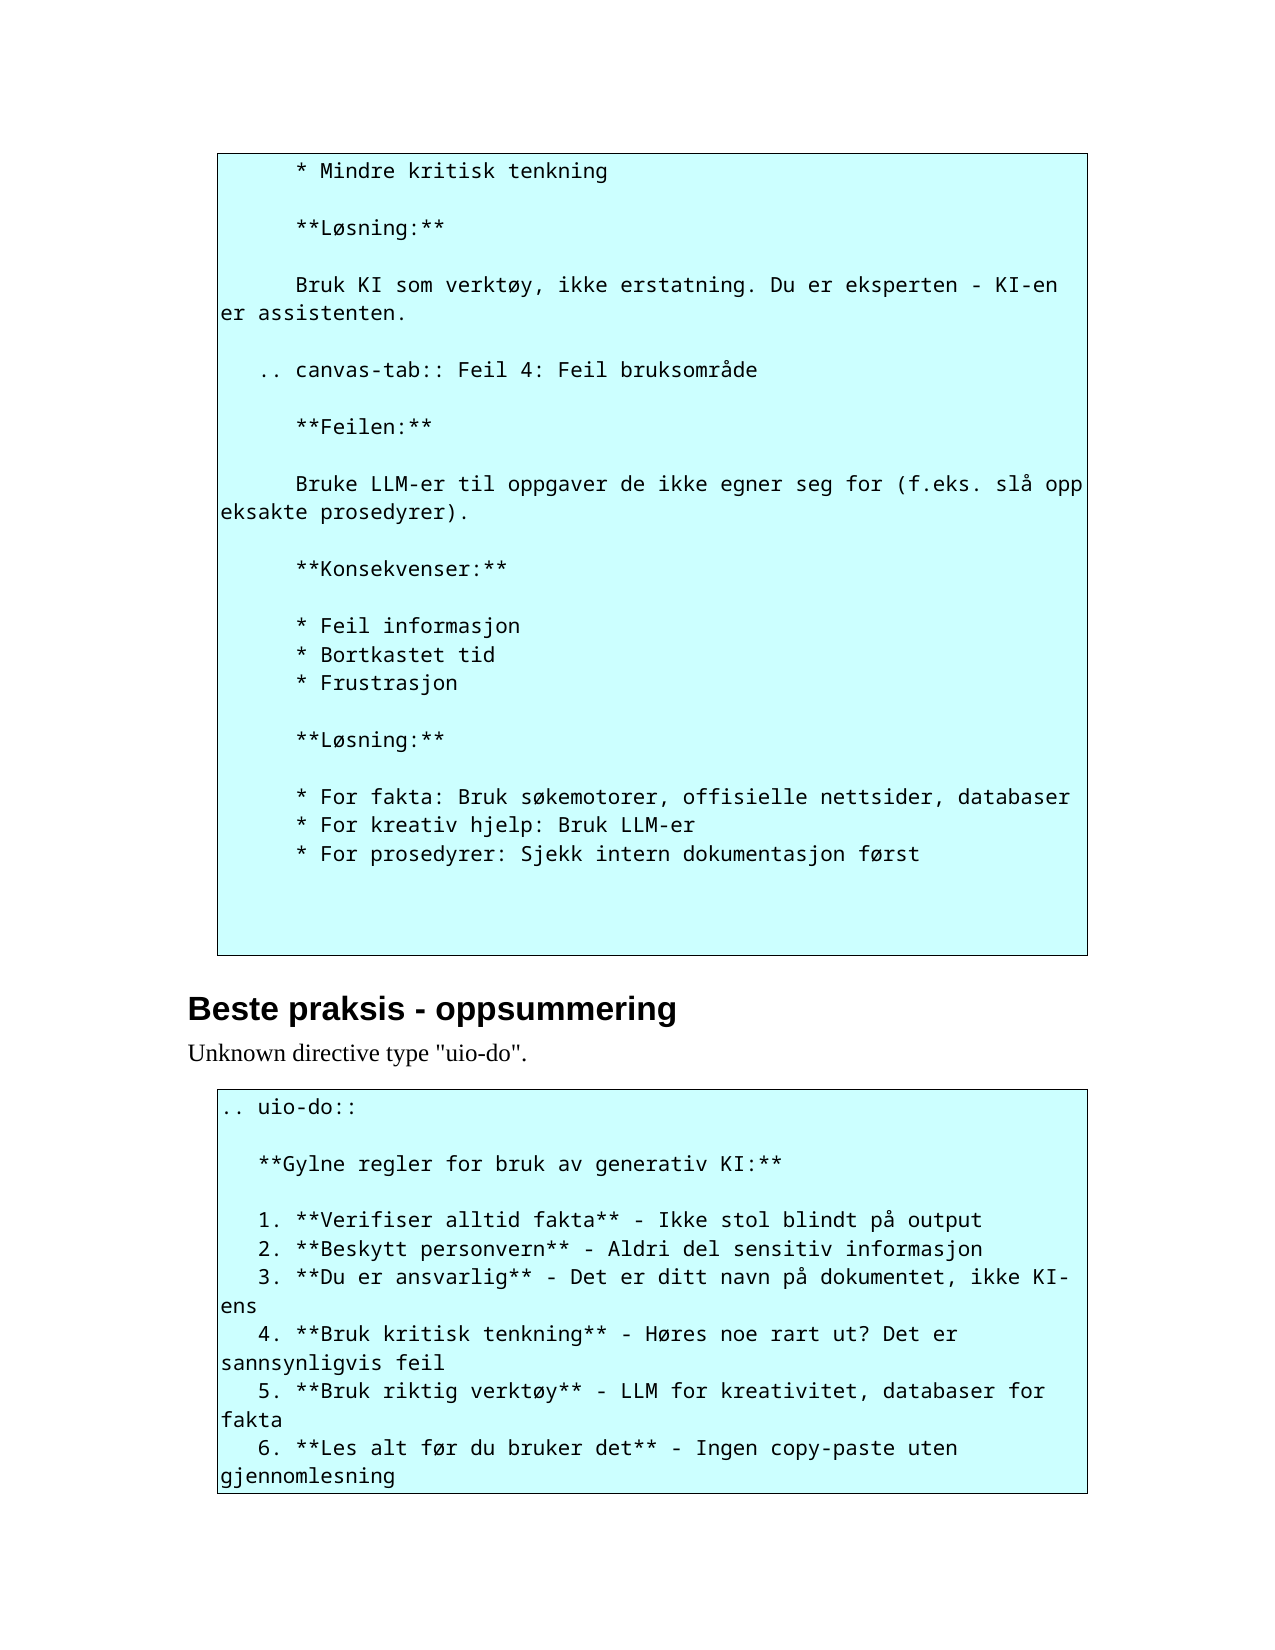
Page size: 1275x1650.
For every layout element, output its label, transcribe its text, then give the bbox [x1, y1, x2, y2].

text .. uio-do:: **Gylne regler for bruk av generativ KI:** 1. **Verifiser alltid fakta** - Ikke stol blindt på output 2. **Beskytt personvern** - Aldri del sensitiv informasjon 3. **Du er ansvarlig** - Det er ditt navn på dokumentet, ikke KI-ens 4. **Bruk kritisk tenkning** - Høres noe rart ut? Det er sannsynligvis feil 5. **Bruk riktig verktøy** - LLM for kreativitet, databaser for fakta 6. **Les alt før du bruker det** - Ingen copy-paste uten gjennomlesning [218, 1090, 1087, 1493]
text * Mindre kritisk tenkning **Løsning:** Bruk KI som verktøy, ikke erstatning. Du er eksperten - KI-en er assistenten. .. canvas-tab:: Feil 4: Feil bruksområde **Feilen:** Bruke LLM-er til oppgaver de ikke egner seg for (f.eks. slå opp eksakte prosedyrer). **Konsekvenser:** * Feil informasjon * Bortkastet tid * Frustrasjon **Løsning:** * For fakta: Bruk søkemotorer, offisielle nettsider, databaser * For kreativ hjelp: Bruk LLM-er * For prosedyrer: Sjekk intern dokumentasjon først [218, 154, 1087, 955]
text Unknown directive type "uio-do". [187, 1039, 1087, 1067]
subtitle Beste praksis - oppsummering [187, 989, 1087, 1027]
